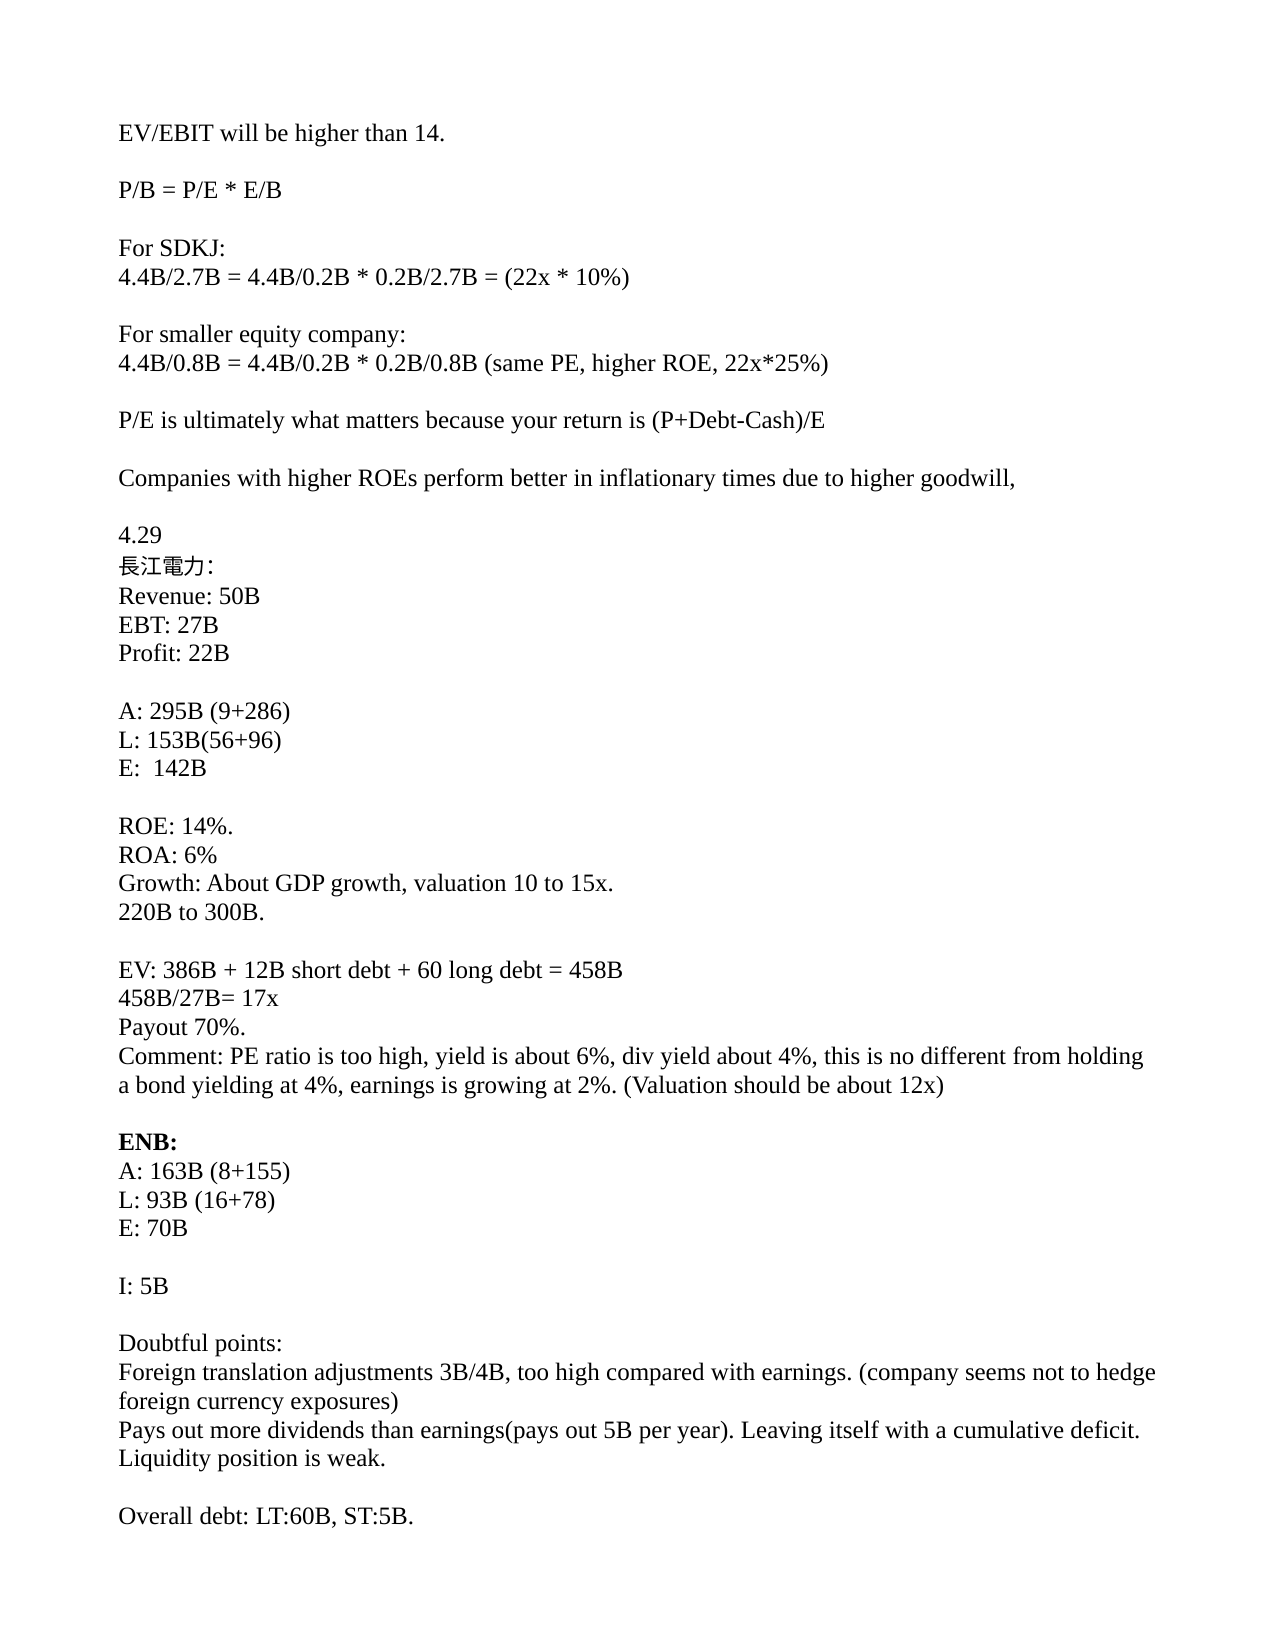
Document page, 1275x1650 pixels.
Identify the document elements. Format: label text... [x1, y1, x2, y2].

text 長江電力： [118, 549, 1157, 581]
text A: 295B (9+286) [118, 696, 1157, 725]
text ENB: [118, 1127, 1157, 1156]
text Liquidity position is weak. [118, 1443, 1157, 1472]
text ROA: 6% [118, 840, 1157, 868]
text EV: 386B + 12B short debt + 60 long debt = 458B [118, 955, 1157, 983]
text L: 93B (16+78) [118, 1185, 1157, 1213]
text 4.29 [118, 521, 1157, 549]
text 220B to 300B. [118, 897, 1157, 926]
text 458B/27B= 17x [118, 983, 1157, 1012]
text EBT: 27B [118, 610, 1157, 638]
text For SDKJ: [118, 233, 1157, 262]
text EV/EBIT will be higher than 14. [118, 118, 1157, 147]
text Growth: About GDP growth, valuation 10 to 15x. [118, 868, 1157, 897]
text Revenue: 50B [118, 581, 1157, 610]
text E: 142B [118, 753, 1157, 782]
text Pays out more dividends than earnings(pays out 5B per year). Leaving itself with a cumulative deficit. [118, 1415, 1157, 1443]
text A: 163B (8+155) [118, 1156, 1157, 1185]
text ROE: 14%. [118, 811, 1157, 840]
text P/B = P/E * E/B [118, 176, 1157, 204]
text L: 153B(56+96) [118, 725, 1157, 753]
text Companies with higher ROEs perform better in inflationary times due to higher goodwill, [118, 463, 1157, 492]
text Profit: 22B [118, 638, 1157, 667]
text Foreign translation adjustments 3B/4B, too high compared with earnings. (company seems not to hedge foreign currency exposures) [118, 1357, 1157, 1415]
text Doubtful points: [118, 1328, 1157, 1357]
text Overall debt: LT:60B, ST:5B. [118, 1501, 1157, 1530]
text 4.4B/0.8B = 4.4B/0.2B * 0.2B/0.8B (same PE, higher ROE, 22x*25%) [118, 348, 1157, 377]
text E: 70B [118, 1213, 1157, 1242]
text For smaller equity company: [118, 319, 1157, 348]
text 4.4B/2.7B = 4.4B/0.2B * 0.2B/2.7B = (22x * 10%) [118, 262, 1157, 291]
text P/E is ultimately what matters because your return is (P+Debt-Cash)/E [118, 406, 1157, 434]
text I: 5B [118, 1271, 1157, 1300]
text Comment: PE ratio is too high, yield is about 6%, div yield about 4%, this is no different from holding a bond yielding at 4%, earnings is growing at 2%. (Valuation should be about 12x) [118, 1041, 1157, 1098]
text Payout 70%. [118, 1012, 1157, 1041]
